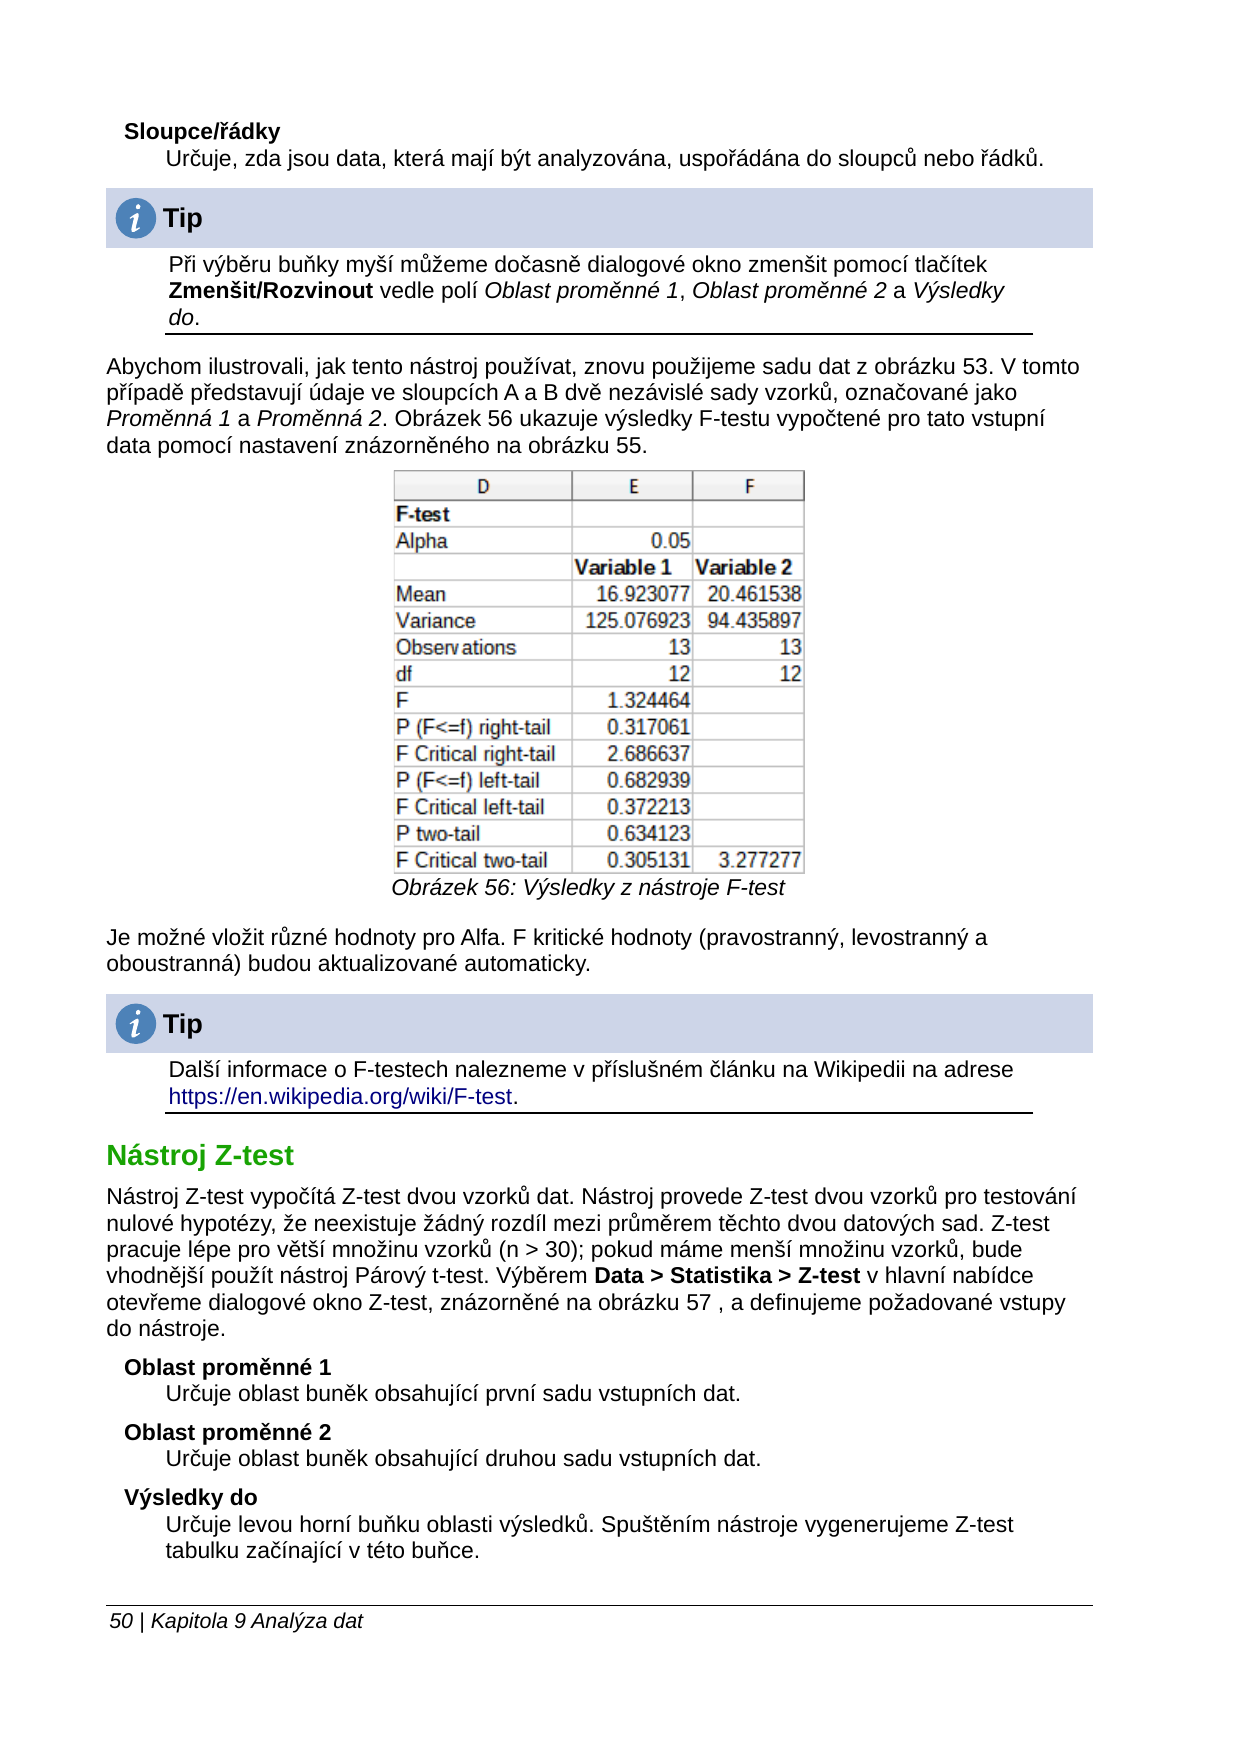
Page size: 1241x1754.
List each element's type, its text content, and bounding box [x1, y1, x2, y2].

text Oblast proměnné 2 [124, 1419, 1093, 1445]
text Určuje oblast buněk obsahující druhou sadu vstupních dat. [165, 1445, 1093, 1472]
text Výsledky do [124, 1484, 1093, 1511]
subtitle Tip [106, 994, 1093, 1053]
subtitle Nástroj Z-test [106, 1138, 1093, 1171]
text Oblast proměnné 1 [124, 1354, 1093, 1380]
text Určuje, zda jsou data, která mají být analyzována, uspořádána do sloupců nebo řádků. [165, 144, 1093, 171]
subtitle Tip [106, 188, 1093, 248]
text Sloupce/řádky [124, 118, 1093, 144]
picture [393, 470, 805, 874]
text Nástroj Z-test vypočítá Z-test dvou vzorků dat. Nástroj provede Z-test dvou vzorků pro testování nulové hypotézy, že neexistuje žádný rozdíl mezi průměrem těchto dvou datových sad. Z-test pracuje lépe pro větší množinu vzorků (n > 30); pokud máme menší množinu vzorků, bude vhodnější použít nástroj Párový t-test. Výběrem Data > Statistika > Z-test v hlavní nabídce otevřeme dialogové okno Z-test, znázorněné na obrázku 57 , a definujeme požadované vstupy do nástroje. [106, 1183, 1093, 1341]
text Je možné vložit různé hodnoty pro Alfa. F kritické hodnoty (pravostranný, levostranný a oboustranná) budou aktualizované automaticky. [106, 924, 1093, 976]
text Určuje oblast buněk obsahující první sadu vstupních dat. [165, 1380, 1093, 1406]
text Určuje levou horní buňku oblasti výsledků. Spuštěním nástroje vygenerujeme Z-test tabulku začínající v této buňce. [165, 1511, 1093, 1563]
text Abychom ilustrovali, jak tento nástroj používat, znovu použijeme sadu dat z obrázku 53. V tomto případě představují údaje ve sloupcích A a B dvě nezávislé sady vzorků, označované jako Proměnná 1 a Proměnná 2. Obrázek 56 ukazuje výsledky F-testu vypočtené pro tato vstupní data pomocí nastavení znázorněného na obrázku 55. [106, 353, 1093, 458]
text Další informace o F-testech nalezneme v příslušném článku na Wikipedii na adrese https://en.wikipedia.org/wiki/F-test. [165, 1053, 1033, 1112]
text Při výběru buňky myší můžeme dočasně dialogové okno zmenšit pomocí tlačítek Zmenšit/Rozvinout vedle polí Oblast proměnné 1, Oblast proměnné 2 a Výsledky do. [165, 248, 1033, 333]
text Obrázek 56: Výsledky z nástroje F-test [391, 471, 808, 900]
